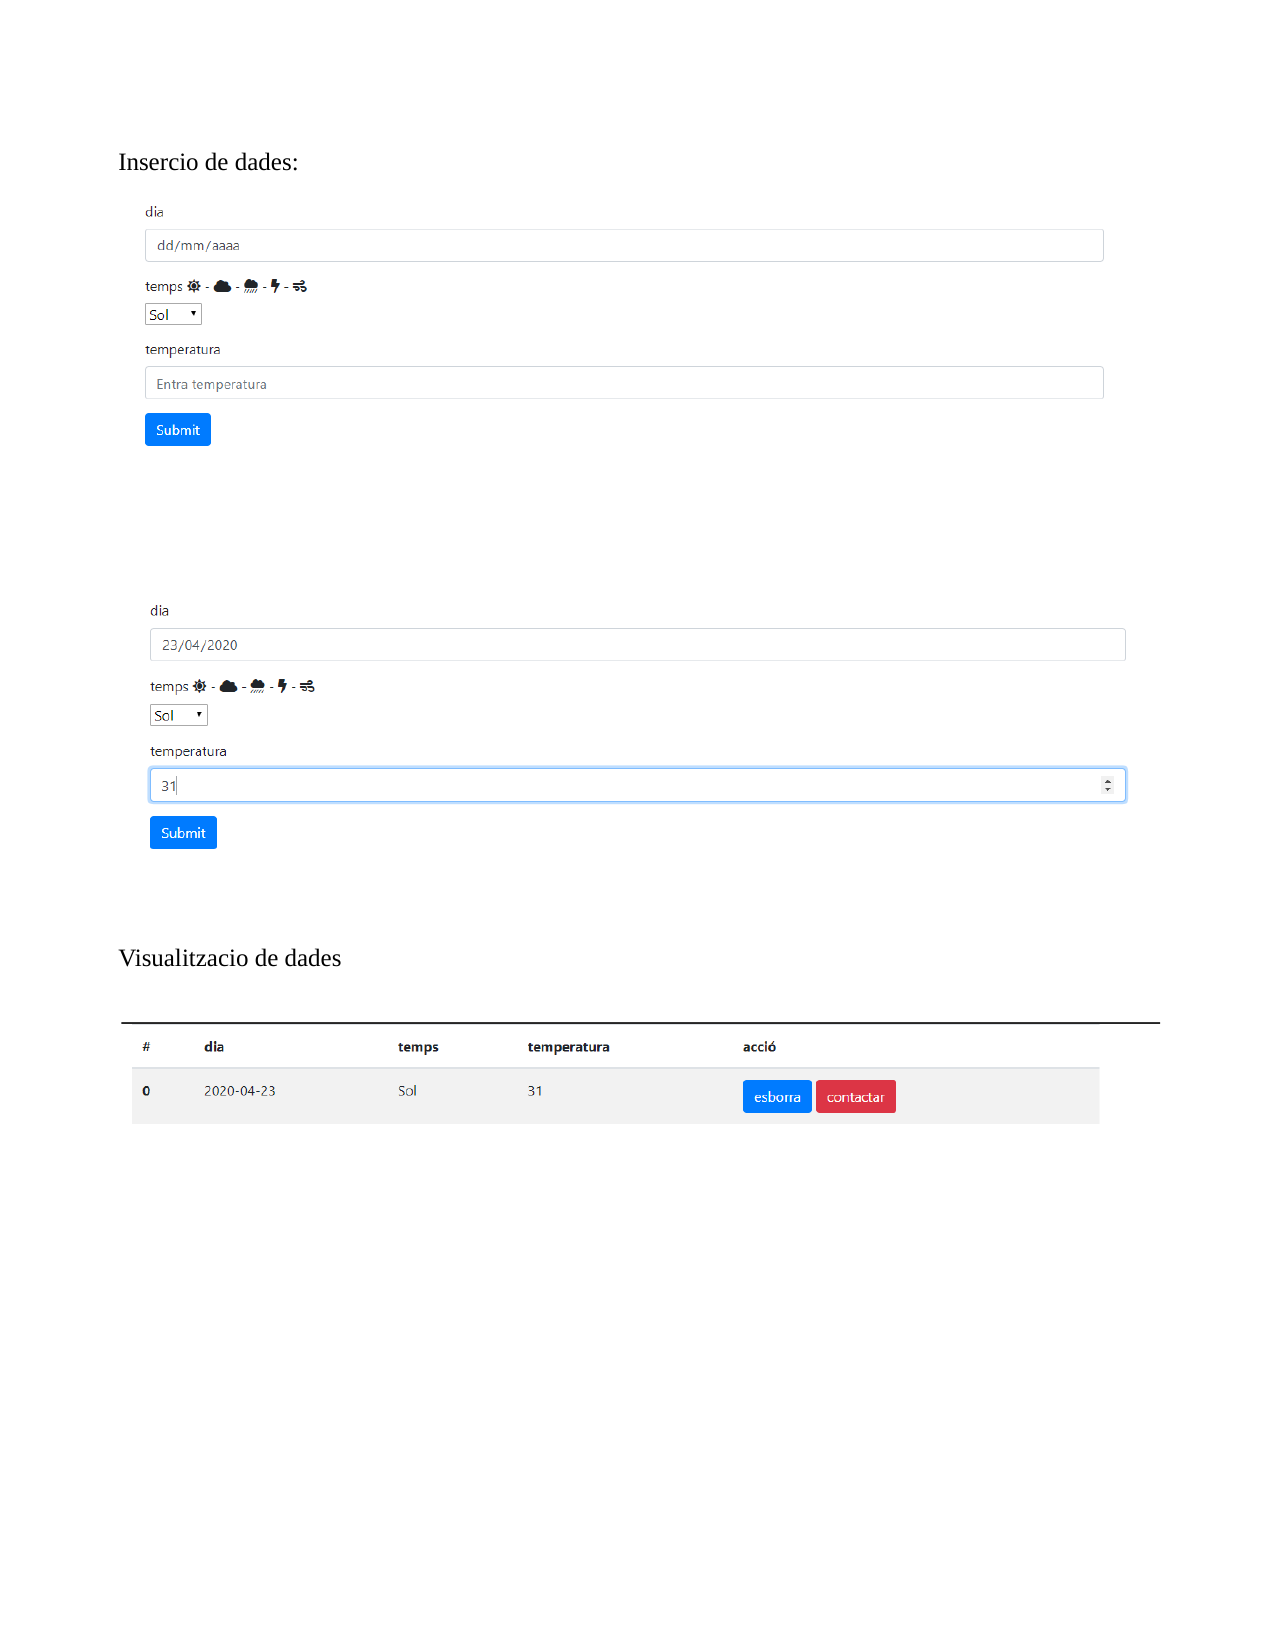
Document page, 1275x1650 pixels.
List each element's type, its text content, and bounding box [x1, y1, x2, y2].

text Visualitzacio de dades [118, 943, 1157, 972]
picture [121, 1022, 1161, 1155]
picture [118, 204, 1157, 515]
picture [118, 600, 1157, 886]
text Insercio de dades: [118, 147, 1157, 176]
